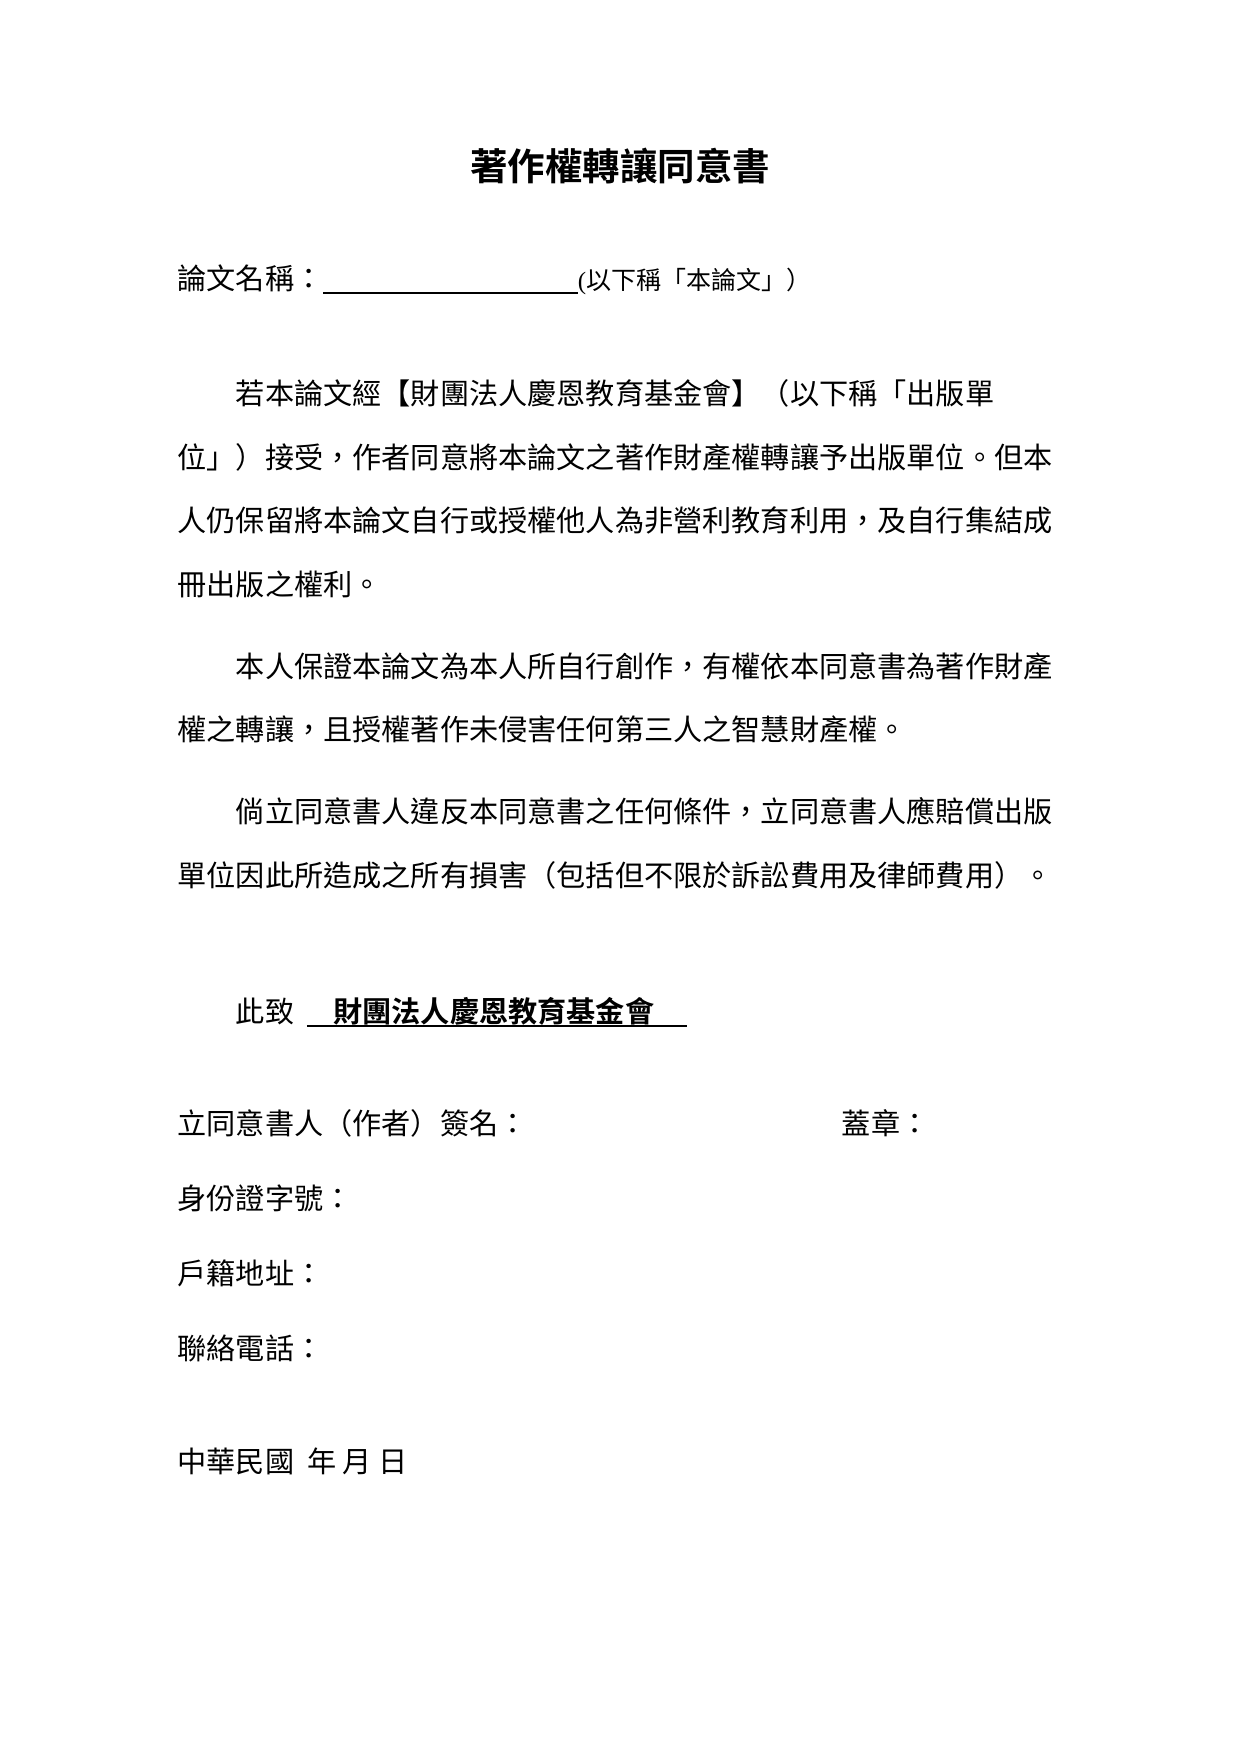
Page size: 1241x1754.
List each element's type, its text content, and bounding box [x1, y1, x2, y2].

text 聯絡電話： [177, 1309, 1063, 1384]
text 倘立同意書人違反本同意書之任何條件，立同意書人應賠償出版單位因此所造成之所有損害（包括但不限於訴訟費用及律師費用）。 [177, 789, 1063, 894]
text 中華民國 年 月 日 [177, 1422, 1063, 1497]
text 立同意書人（作者）簽名： 蓋章： [177, 1084, 1063, 1159]
text 若本論文經【財團法人慶恩教育基金會】（以下稱「出版單位」）接受，作者同意將本論文之著作財產權轉讓予出版單位。但本人仍保留將本論文自行或授權他人為非營利教育利用，及自行集結成冊出版之權利。 [177, 371, 1063, 603]
text 本人保證本論文為本人所自行創作，有權依本同意書為著作財產權之轉讓，且授權著作未侵害任何第三人之智慧財產權。 [177, 643, 1063, 749]
text 論文名稱： (以下稱「本論文」） [177, 239, 1063, 314]
text 此致 財團法人慶恩教育基金會 [177, 972, 1063, 1047]
text 身份證字號： [177, 1159, 1063, 1234]
text 戶籍地址： [177, 1234, 1063, 1309]
text 著作權轉讓同意書 [177, 127, 1063, 202]
